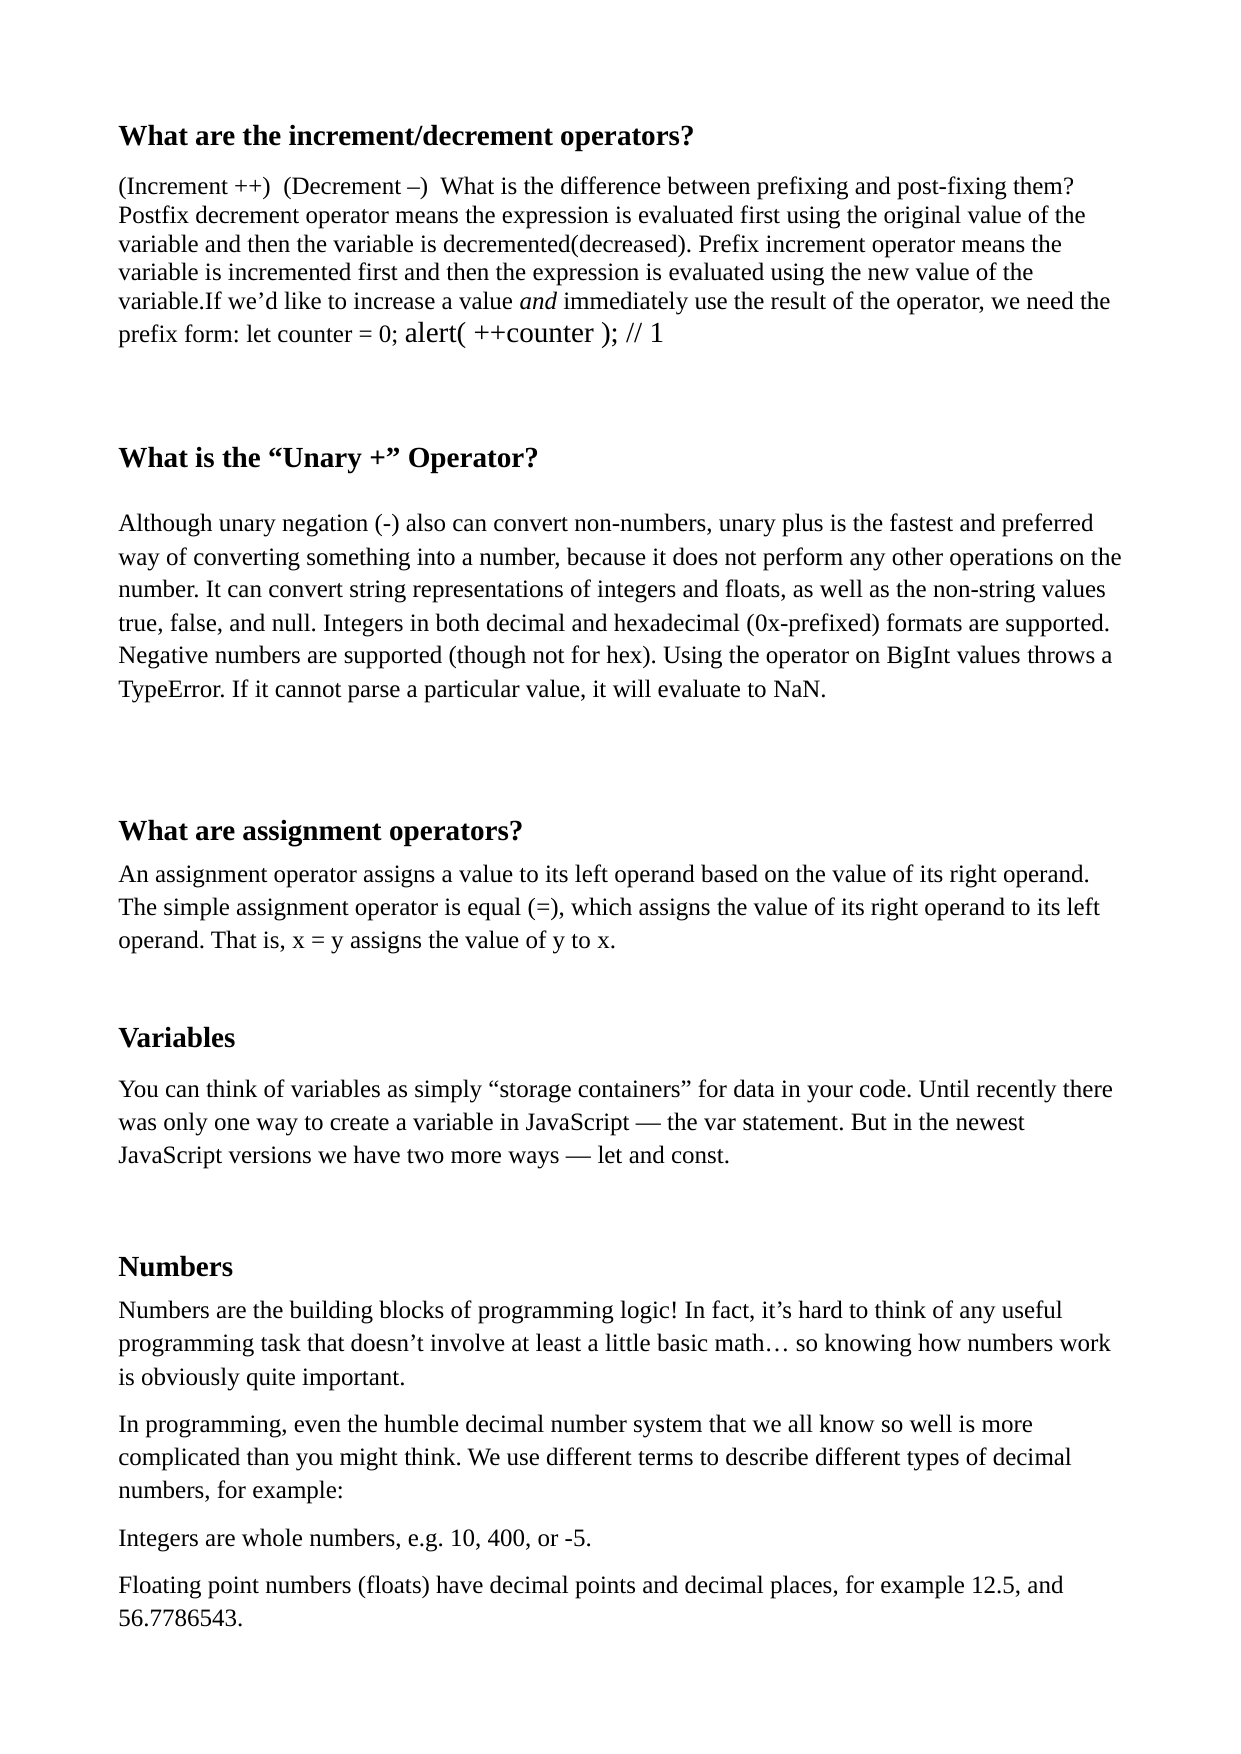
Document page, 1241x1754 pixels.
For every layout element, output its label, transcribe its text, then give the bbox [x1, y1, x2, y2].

text Floating point numbers (floats) have decimal points and decimal places, for example 12.5, and 56.7786543. [118, 1570, 1122, 1632]
subtitle Numbers [118, 1249, 1122, 1283]
text Although unary negation (-) also can convert non-numbers, unary plus is the fastest and preferred way of converting something into a number, because it does not perform any other operations on the number. It can convert string representations of integers and floats, as well as the non-string values true, false, and null. Integers in both decimal and hexadecimal (0x-prefixed) formats are supported. Negative numbers are supported (though not for hex). Using the operator on BigInt values throws a TypeError. If it cannot parse a particular value, it will evaluate to NaN. [118, 508, 1122, 702]
text What is the “Unary +” Operator? [118, 441, 1122, 474]
text Numbers are the building blocks of programming logic! In fact, it’s hard to think of any useful programming task that doesn’t involve at least a little basic math… so knowing how numbers work is obviously quite important. [118, 1296, 1122, 1390]
subtitle (Increment ++) (Decrement –) What is the difference between prefixing and post-fixing them? Postfix decrement operator means the expression is evaluated first using the original value of the variable and then the variable is decremented(decreased). Prefix increment operator means the variable is incremented first and then the expression is evaluated using the new value of the variable.If we’d like to increase a value and immediately use the result of the operator, we need the prefix form: let counter = 0; alert( ++counter ); // 1 [118, 171, 1122, 348]
subtitle What are assignment operators? [118, 813, 1122, 847]
text In programming, even the humble decimal number system that we all know so well is more complicated than you might think. We use different terms to describe different types of decimal numbers, for example: [118, 1409, 1122, 1504]
text What are the increment/decrement operators? [118, 118, 1122, 152]
text An assignment operator assigns a value to its left operand based on the value of its right operand. The simple assignment operator is equal (=), which assigns the value of its right operand to its left operand. That is, x = y assigns the value of y to x. [118, 859, 1122, 954]
text Integers are whole numbers, e.g. 10, 400, or -5. [118, 1523, 1122, 1552]
text You can think of variables as simply “storage containers” for data in your code. Until recently there was only one way to create a variable in JavaScript — the var statement. But in the newest JavaScript versions we have two more ways — let and const. [118, 1074, 1122, 1168]
text Variables [118, 1021, 1122, 1054]
